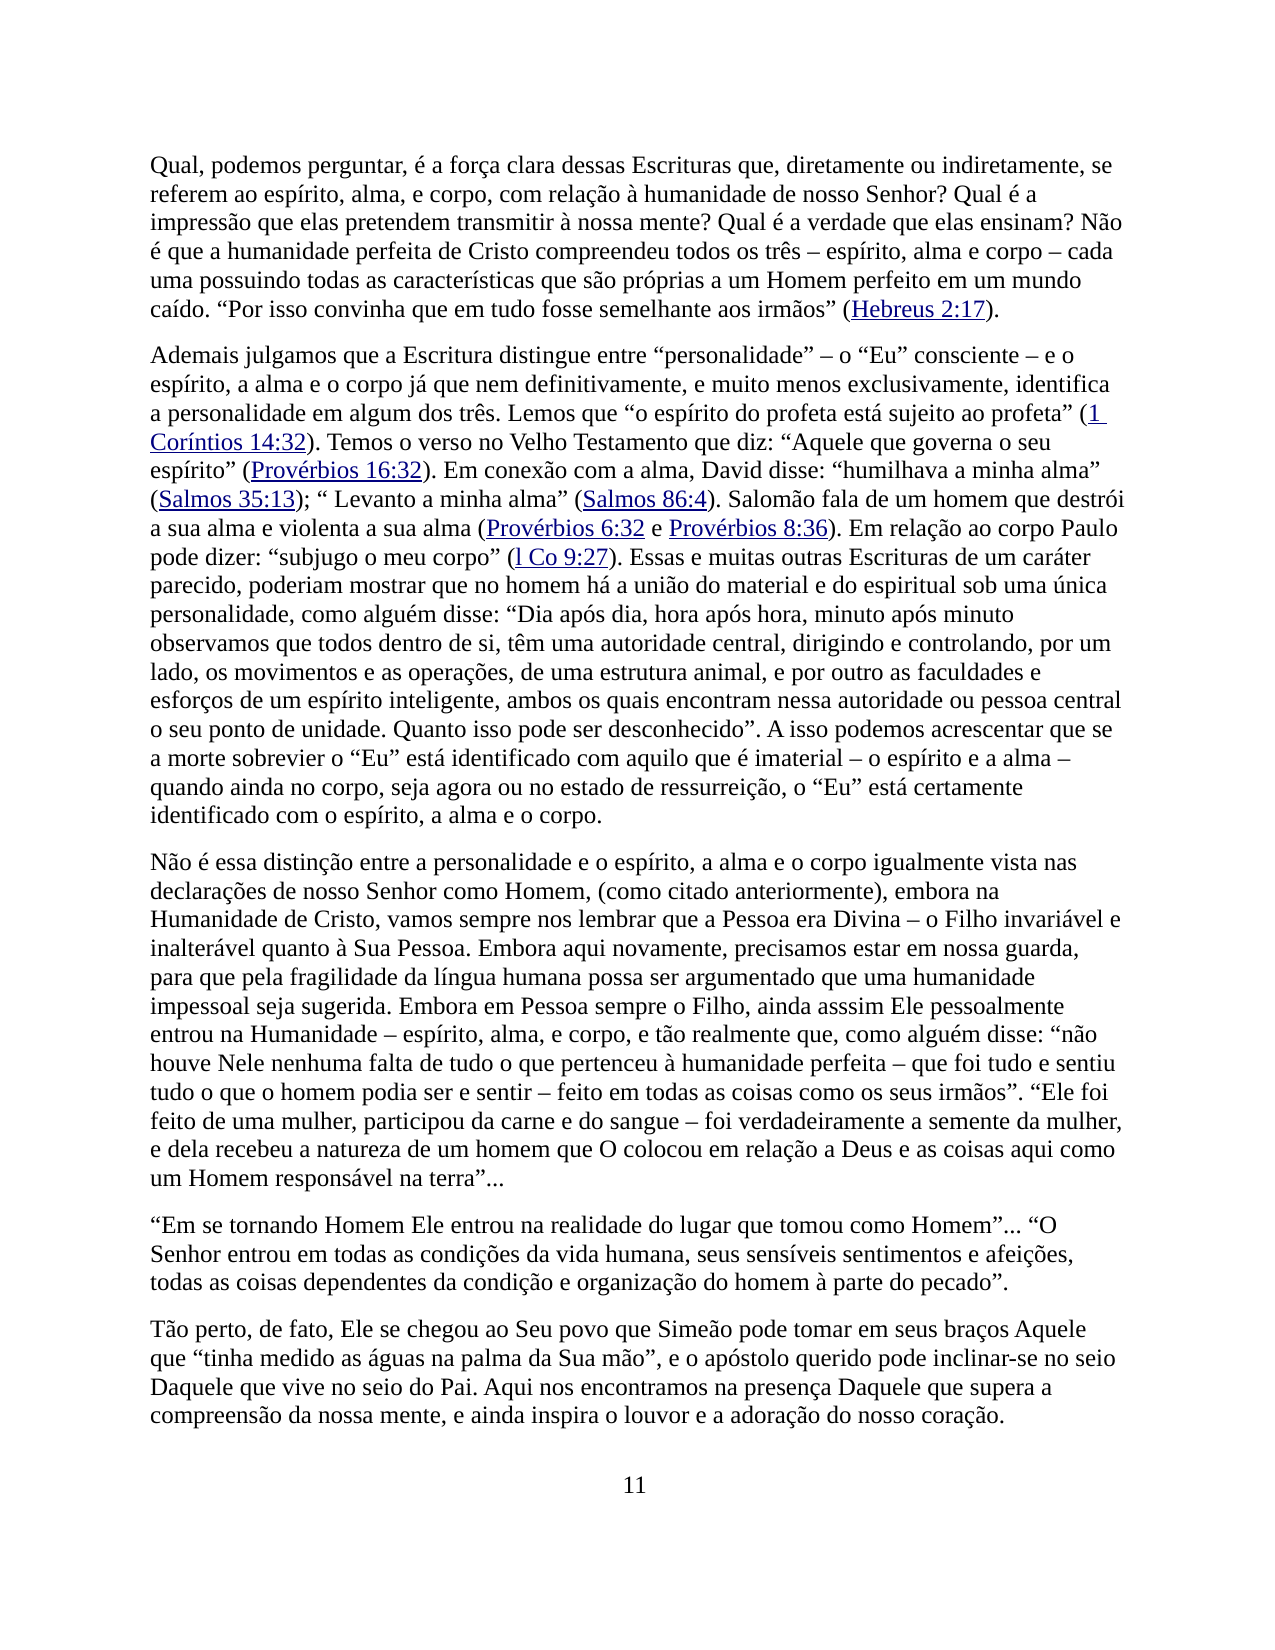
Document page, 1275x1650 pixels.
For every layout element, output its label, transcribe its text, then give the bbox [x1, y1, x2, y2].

text Tão perto, de fato, Ele se chegou ao Seu povo que Simeão pode tomar em seus braços Aquele que “tinha medido as águas na palma da Sua mão”, e o apóstolo querido pode inclinar-se no seio Daquele que vive no seio do Pai. Aqui nos encontramos na presença Daquele que supera a compreensão da nossa mente, e ainda inspira o louvor e a adoração do nosso coração. [150, 1314, 1125, 1429]
text Ademais julgamos que a Escritura distingue entre “personalidade” – o “Eu” consciente – e o espírito, a alma e o corpo já que nem definitivamente, e muito menos exclusivamente, identifica a personalidade em algum dos três. Lemos que “o espírito do profeta está sujeito ao profeta” (1 Coríntios 14:32). Temos o verso no Velho Testamento que diz: “Aquele que governa o seu espírito” (Provérbios 16:32). Em conexão com a alma, David disse: “humilhava a minha alma” (Salmos 35:13); “ Levanto a minha alma” (Salmos 86:4). Salomão fala de um homem que destrói a sua alma e violenta a sua alma (Provérbios 6:32 e Provérbios 8:36). Em relação ao corpo Paulo pode dizer: “subjugo o meu corpo” (l Co 9:27). Essas e muitas outras Escrituras de um caráter parecido, poderiam mostrar que no homem há a união do material e do espiritual sob uma única personalidade, como alguém disse: “Dia após dia, hora após hora, minuto após minuto observamos que todos dentro de si, têm uma autoridade central, dirigindo e controlando, por um lado, os movimentos e as operações, de uma estrutura animal, e por outro as faculdades e esforços de um espírito inteligente, ambos os quais encontram nessa autoridade ou pessoa central o seu ponto de unidade. Quanto isso pode ser desconhecido”. A isso podemos acrescentar que se a morte sobrevier o “Eu” está identificado com aquilo que é imaterial – o espírito e a alma – quando ainda no corpo, seja agora ou no estado de ressurreição, o “Eu” está certamente identificado com o espírito, a alma e o corpo. [150, 340, 1125, 829]
text Qual, podemos perguntar, é a força clara dessas Escrituras que, diretamente ou indiretamente, se referem ao espírito, alma, e corpo, com relação à humanidade de nosso Senhor? Qual é a impressão que elas pretendem transmitir à nossa mente? Qual é a verdade que elas ensinam? Não é que a humanidade perfeita de Cristo compreendeu todos os três – espírito, alma e corpo – cada uma possuindo todas as características que são próprias a um Homem perfeito em um mundo caído. “Por isso convinha que em tudo fosse semelhante aos irmãos” (Hebreus 2:17). [150, 150, 1125, 322]
text Não é essa distinção entre a personalidade e o espírito, a alma e o corpo igualmente vista nas declarações de nosso Senhor como Homem, (como citado anteriormente), embora na Humanidade de Cristo, vamos sempre nos lembrar que a Pessoa era Divina – o Filho invariável e inalterável quanto à Sua Pessoa. Embora aqui novamente, precisamos estar em nossa guarda, para que pela fragilidade da língua humana possa ser argumentado que uma humanidade impessoal seja sugerida. Embora em Pessoa sempre o Filho, ainda asssim Ele pessoalmente entrou na Humanidade – espírito, alma, e corpo, e tão realmente que, como alguém disse: “não houve Nele nenhuma falta de tudo o que pertenceu à humanidade perfeita – que foi tudo e sentiu tudo o que o homem podia ser e sentir – feito em todas as coisas como os seus irmãos”. “Ele foi feito de uma mulher, participou da carne e do sangue – foi verdadeiramente a semente da mulher, e dela recebeu a natureza de um homem que O colocou em relação a Deus e as coisas aqui como um Homem responsável na terra”... [150, 847, 1125, 1192]
text “Em se tornando Homem Ele entrou na realidade do lugar que tomou como Homem”... “O Senhor entrou em todas as condições da vida humana, seus sensíveis sentimentos e afeições, todas as coisas dependentes da condição e organização do homem à parte do pecado”. [150, 1210, 1125, 1296]
